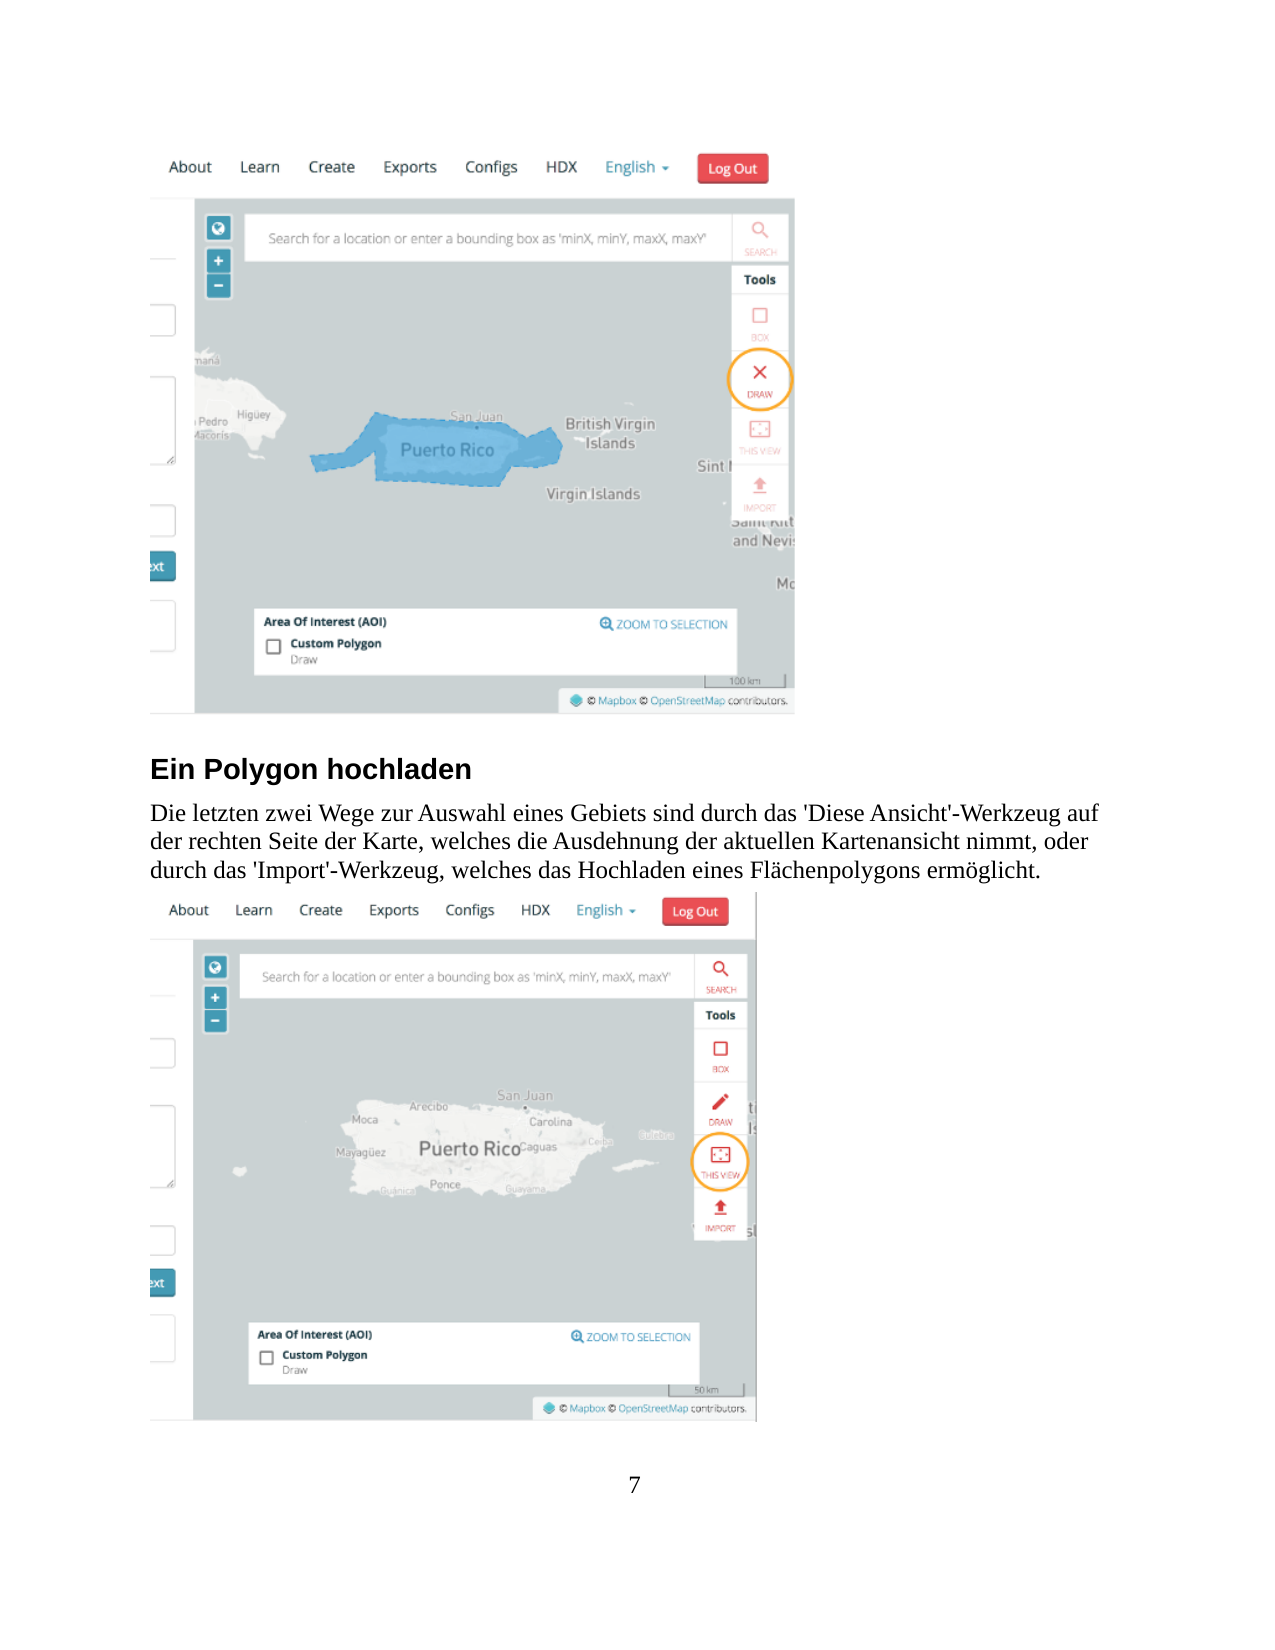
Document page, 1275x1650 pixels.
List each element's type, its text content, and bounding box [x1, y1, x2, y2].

picture [150, 150, 795, 718]
subtitle Ein Polygon hochladen [150, 752, 1125, 785]
picture [150, 892, 757, 1422]
text Die letzten zwei Wege zur Auswahl eines Gebiets sind durch das 'Diese Ansicht'-Werkzeug auf der rechten Seite der Karte, welches die Ausdehnung der aktuellen Kartenansicht nimmt, oder durch das 'Import'-Werkzeug, welches das Hochladen eines Flächenpolygons ermöglicht. [150, 798, 1125, 884]
